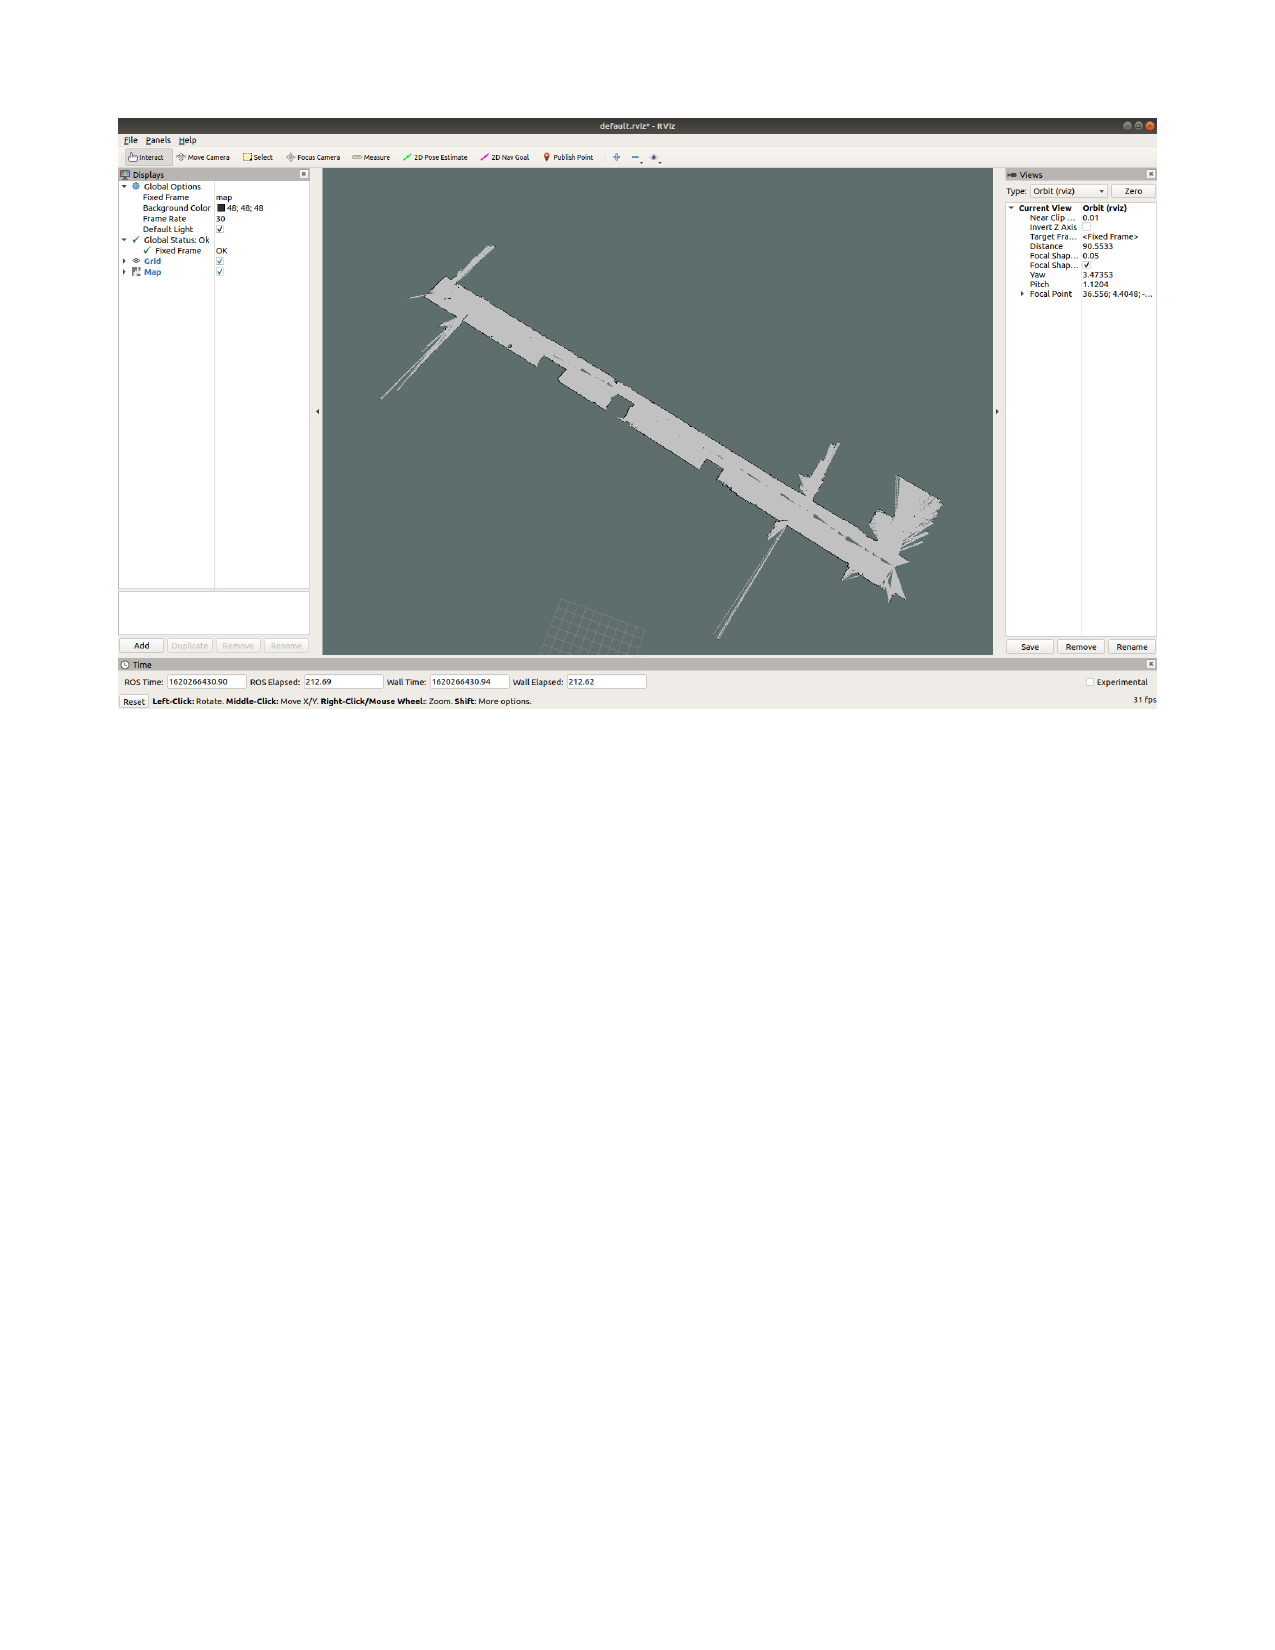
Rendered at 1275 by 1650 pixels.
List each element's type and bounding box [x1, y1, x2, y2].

picture [118, 118, 1157, 709]
